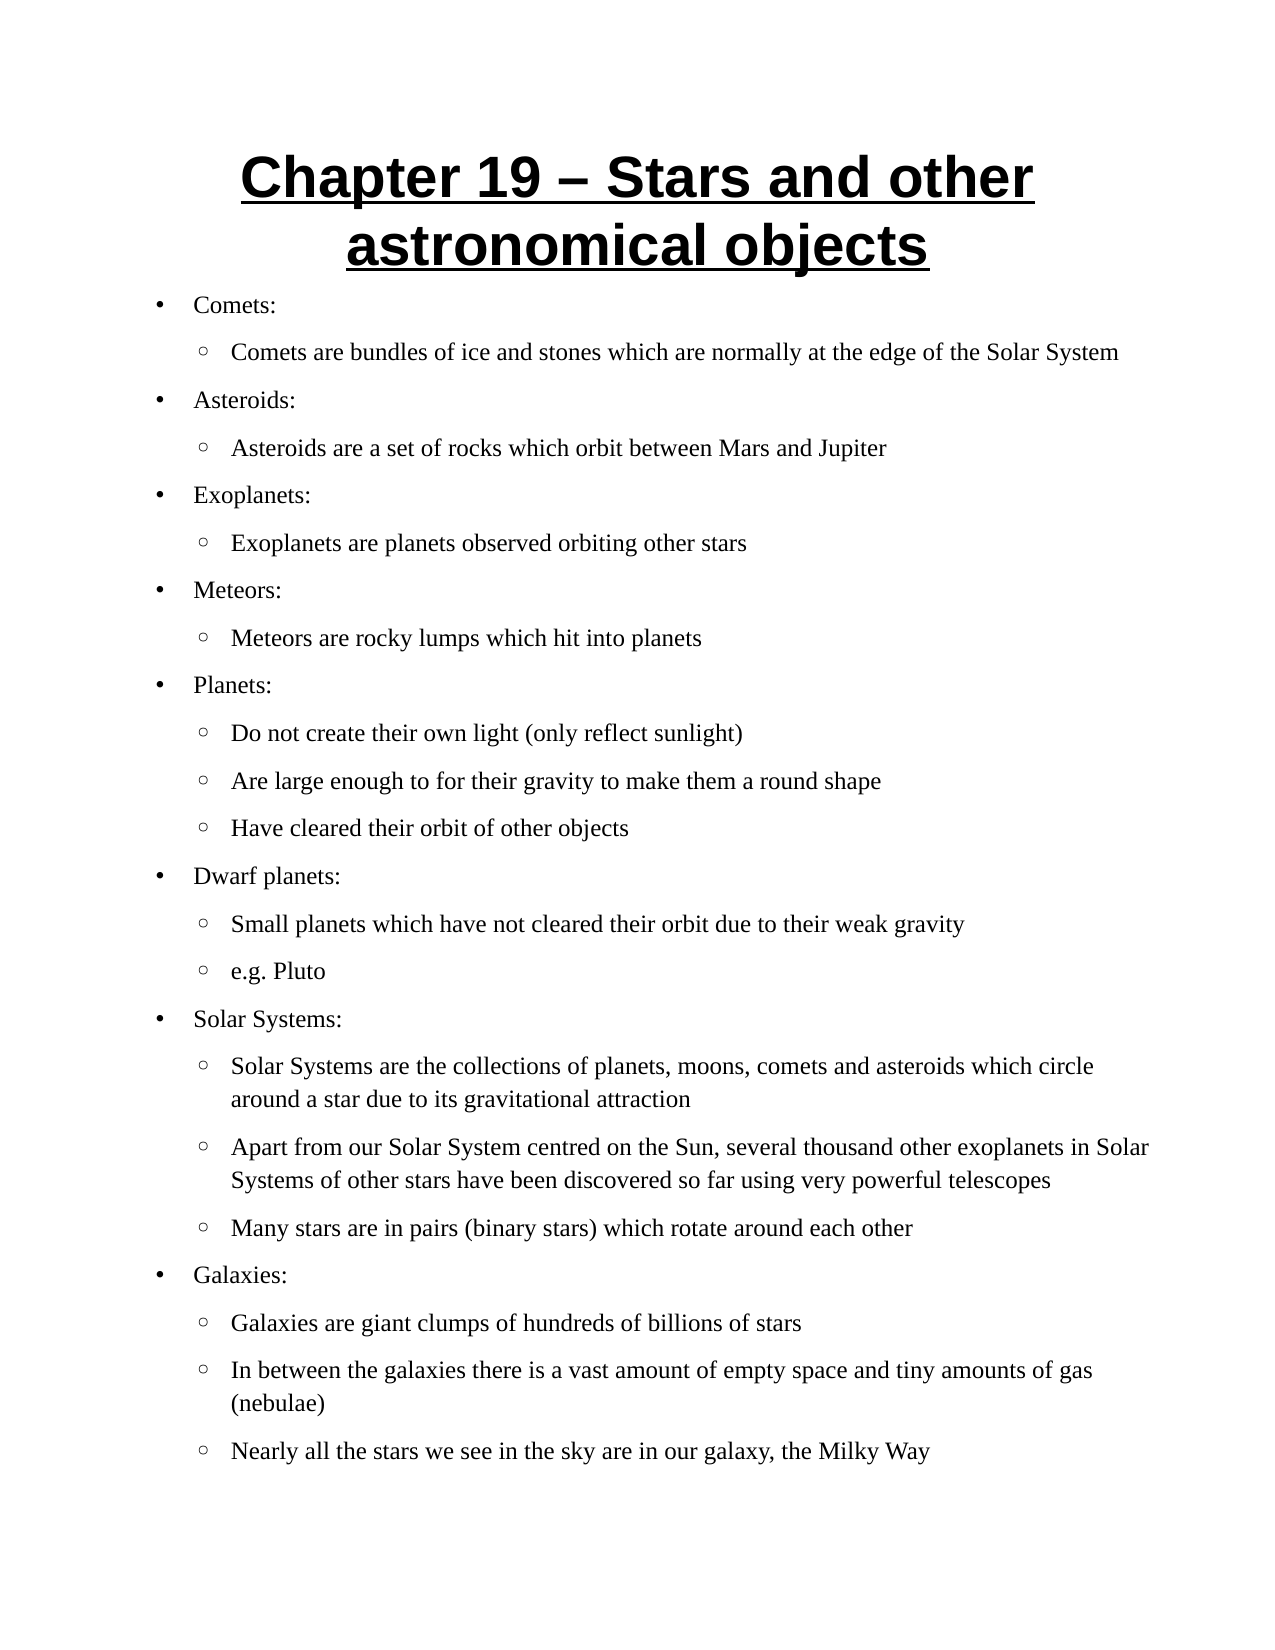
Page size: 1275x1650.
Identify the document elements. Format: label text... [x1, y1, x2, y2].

list Planets: [156, 671, 1157, 699]
list Comets are bundles of ice and stones which are normally at the edge of the Solar System [193, 337, 1157, 366]
list Have cleared their orbit of other objects [193, 813, 1157, 842]
list Galaxies: [156, 1260, 1157, 1289]
list Galaxies are giant clumps of hundreds of billions of stars [193, 1308, 1157, 1337]
list Meteors: [156, 575, 1157, 604]
list Asteroids are a set of rocks which orbit between Mars and Jupiter [193, 433, 1157, 461]
list Are large enough to for their gravity to make them a round shape [193, 766, 1157, 794]
list Apart from our Solar System centred on the Sun, several thousand other exoplanets in Solar Systems of other stars have been discovered so far using very powerful telescopes [193, 1132, 1157, 1194]
list Asteroids: [156, 385, 1157, 414]
list Solar Systems are the collections of planets, moons, comets and asteroids which circle around a star due to its gravitational attraction [193, 1051, 1157, 1113]
list Small planets which have not cleared their orbit due to their weak gravity [193, 909, 1157, 937]
list Dwarf planets: [156, 861, 1157, 890]
list Nearly all the stars we see in the sky are in our galaxy, the Milky Way [193, 1436, 1157, 1465]
list In between the galaxies there is a vast amount of empty space and tiny amounts of gas (nebulae) [193, 1356, 1157, 1417]
list Solar Systems: [156, 1004, 1157, 1033]
list Exoplanets are planets observed orbiting other stars [193, 528, 1157, 557]
list Meteors are rocky lumps which hit into planets [193, 623, 1157, 652]
list e.g. Pluto [193, 956, 1157, 985]
list Exoplanets: [156, 480, 1157, 509]
list Do not create their own light (only reflect sunlight) [193, 718, 1157, 747]
list Comets: [156, 290, 1157, 318]
list Many stars are in pairs (binary stars) which rotate around each other [193, 1213, 1157, 1241]
title Chapter 19 – Stars and other astronomical objects [118, 143, 1157, 277]
